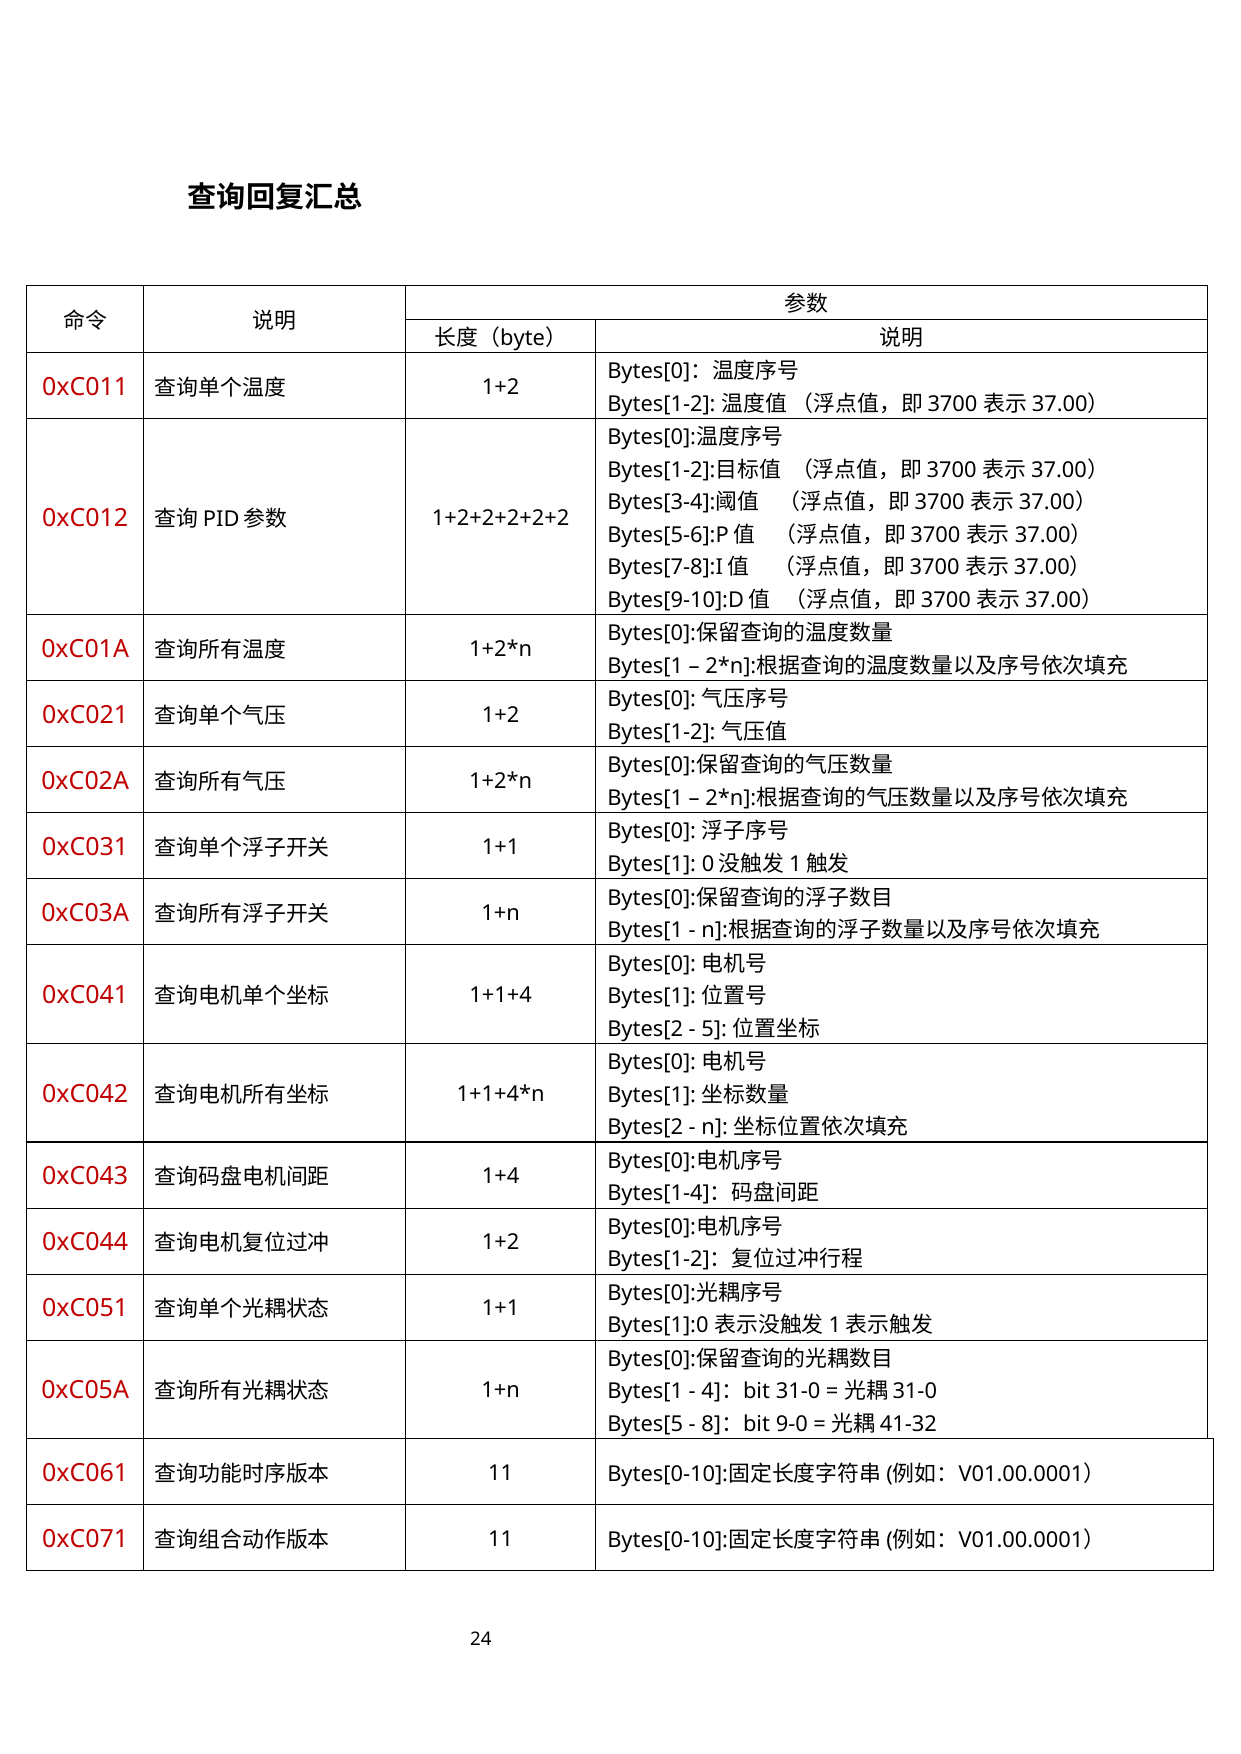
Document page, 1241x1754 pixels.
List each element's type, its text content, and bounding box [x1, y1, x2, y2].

table_cell 1+1+4*n [406, 1044, 595, 1141]
table_cell 1+n [406, 1341, 595, 1438]
table_cell Bytes[0]:电机序号 Bytes[1-4]：码盘间距 [596, 1143, 1207, 1207]
table_cell 0xC051 [27, 1275, 143, 1339]
table_cell 1+2+2+2+2+2 [406, 419, 595, 614]
table_cell 0xC061 [27, 1439, 143, 1504]
table_cell Bytes[0]: 电机号 Bytes[1]: 坐标数量 Bytes[2 - n]: 坐标位置依次填充 [596, 1044, 1207, 1141]
table_cell 说明 [596, 320, 1207, 352]
table_cell 查询电机复位过冲 [144, 1209, 405, 1273]
table_cell [1208, 319, 1214, 352]
table_cell Bytes[0]:保留查询的浮子数目 Bytes[1 - n]:根据查询的浮子数量以及序号依次填充 [596, 879, 1207, 944]
table_cell Bytes[0]：温度序号 Bytes[1-2]: 温度值 （浮点值，即3700 表示 37.00） [596, 353, 1207, 418]
table_cell 查询所有光耦状态 [144, 1341, 405, 1438]
table_cell 查询PID参数 [144, 419, 405, 614]
table_cell [1208, 352, 1214, 418]
table_cell Bytes[0]: 电机号 Bytes[1]: 位置号 Bytes[2 - 5]: 位置坐标 [596, 945, 1207, 1043]
table_cell 查询单个浮子开关 [144, 813, 405, 878]
table_cell Bytes[0-10]:固定长度字符串 (例如：V01.00.0001） [596, 1439, 1213, 1504]
table_cell 0xC031 [27, 813, 143, 878]
table_cell 0xC021 [27, 681, 143, 746]
table_cell Bytes[0]:保留查询的光耦数目 Bytes[1 - 4]：bit 31-0 = 光耦31-0 Bytes[5 - 8]：bit 9-0 = 光耦41-32 [596, 1341, 1207, 1438]
table_cell 长度（byte） [406, 320, 595, 352]
table_cell 0xC012 [27, 419, 143, 614]
table_cell 1+1 [406, 1275, 595, 1339]
table_cell [1208, 1274, 1214, 1339]
table_cell Bytes[0]:温度序号 Bytes[1-2]:目标值 （浮点值，即3700 表示 37.00） Bytes[3-4]:阈值 （浮点值，即3700 表示 37.00） Bytes[5-6]:P值 （浮点值，即3700 表示 37.00） Bytes[7-8]:I值 （浮点值，即3700 表示 37.00） Bytes[9-10]:D值 （浮点值，即3700 表示 37.00） [596, 419, 1207, 614]
table_cell 11 [406, 1505, 595, 1570]
table_cell [1208, 944, 1214, 1043]
table_cell [1208, 746, 1214, 812]
table_cell 查询单个温度 [144, 353, 405, 418]
table_cell 查询电机单个坐标 [144, 945, 405, 1043]
table_cell 0xC03A [27, 879, 143, 944]
table_cell 0xC05A [27, 1341, 143, 1438]
table_cell [1208, 418, 1214, 614]
table_cell 查询所有浮子开关 [144, 879, 405, 944]
table_cell 1+2*n [406, 615, 595, 680]
table_cell Bytes[0]:保留查询的气压数量 Bytes[1 – 2*n]:根据查询的气压数量以及序号依次填充 [596, 747, 1207, 812]
table_cell 0xC071 [27, 1505, 143, 1570]
table_header 命令 [27, 286, 143, 352]
table_cell 0xC011 [27, 353, 143, 418]
table_cell [1208, 812, 1214, 878]
table_cell 1+2 [406, 1209, 595, 1273]
table_cell 查询电机所有坐标 [144, 1044, 405, 1141]
table_cell [1208, 1208, 1214, 1273]
table_cell 查询所有气压 [144, 747, 405, 812]
table_cell [1208, 1340, 1214, 1438]
table_cell [1208, 1043, 1214, 1141]
table_cell Bytes[0]:光耦序号 Bytes[1]:0 表示没触发 1表示触发 [596, 1275, 1207, 1339]
table_cell 11 [406, 1439, 595, 1504]
table_cell Bytes[0]: 浮子序号 Bytes[1]: 0没触发 1触发 [596, 813, 1207, 878]
table_cell 1+2*n [406, 747, 595, 812]
table_cell 0xC041 [27, 945, 143, 1043]
table_cell 0xC043 [27, 1143, 143, 1207]
table_header [1208, 285, 1214, 318]
table_header 参数 [406, 286, 1207, 318]
table_cell 查询组合动作版本 [144, 1505, 405, 1570]
table_cell 1+1+4 [406, 945, 595, 1043]
table_cell 查询功能时序版本 [144, 1439, 405, 1504]
table_cell Bytes[0-10]:固定长度字符串 (例如：V01.00.0001） [596, 1505, 1213, 1570]
table_cell Bytes[0]:电机序号 Bytes[1-2]：复位过冲行程 [596, 1209, 1207, 1273]
table_header 说明 [144, 286, 405, 352]
table_cell 1+n [406, 879, 595, 944]
table_cell 0xC044 [27, 1209, 143, 1273]
table_cell 查询单个气压 [144, 681, 405, 746]
table_cell 1+2 [406, 681, 595, 746]
table_cell [1208, 1141, 1214, 1207]
table_cell 1+1 [406, 813, 595, 878]
table_cell 0xC042 [27, 1044, 143, 1141]
table_cell 0xC02A [27, 747, 143, 812]
table_cell [1208, 878, 1214, 944]
table_cell [1208, 680, 1214, 746]
table_cell Bytes[0]: 气压序号 Bytes[1-2]: 气压值 [596, 681, 1207, 746]
table_cell 1+2 [406, 353, 595, 418]
table_cell [1208, 614, 1214, 680]
table_cell 0xC01A [27, 615, 143, 680]
table_cell 1+4 [406, 1143, 595, 1207]
table_cell 查询单个光耦状态 [144, 1275, 405, 1339]
table_cell 查询码盘电机间距 [144, 1143, 405, 1207]
table_cell Bytes[0]:保留查询的温度数量 Bytes[1 – 2*n]:根据查询的温度数量以及序号依次填充 [596, 615, 1207, 680]
subtitle 查询回复汇总 [187, 162, 1053, 227]
table_cell 查询所有温度 [144, 615, 405, 680]
